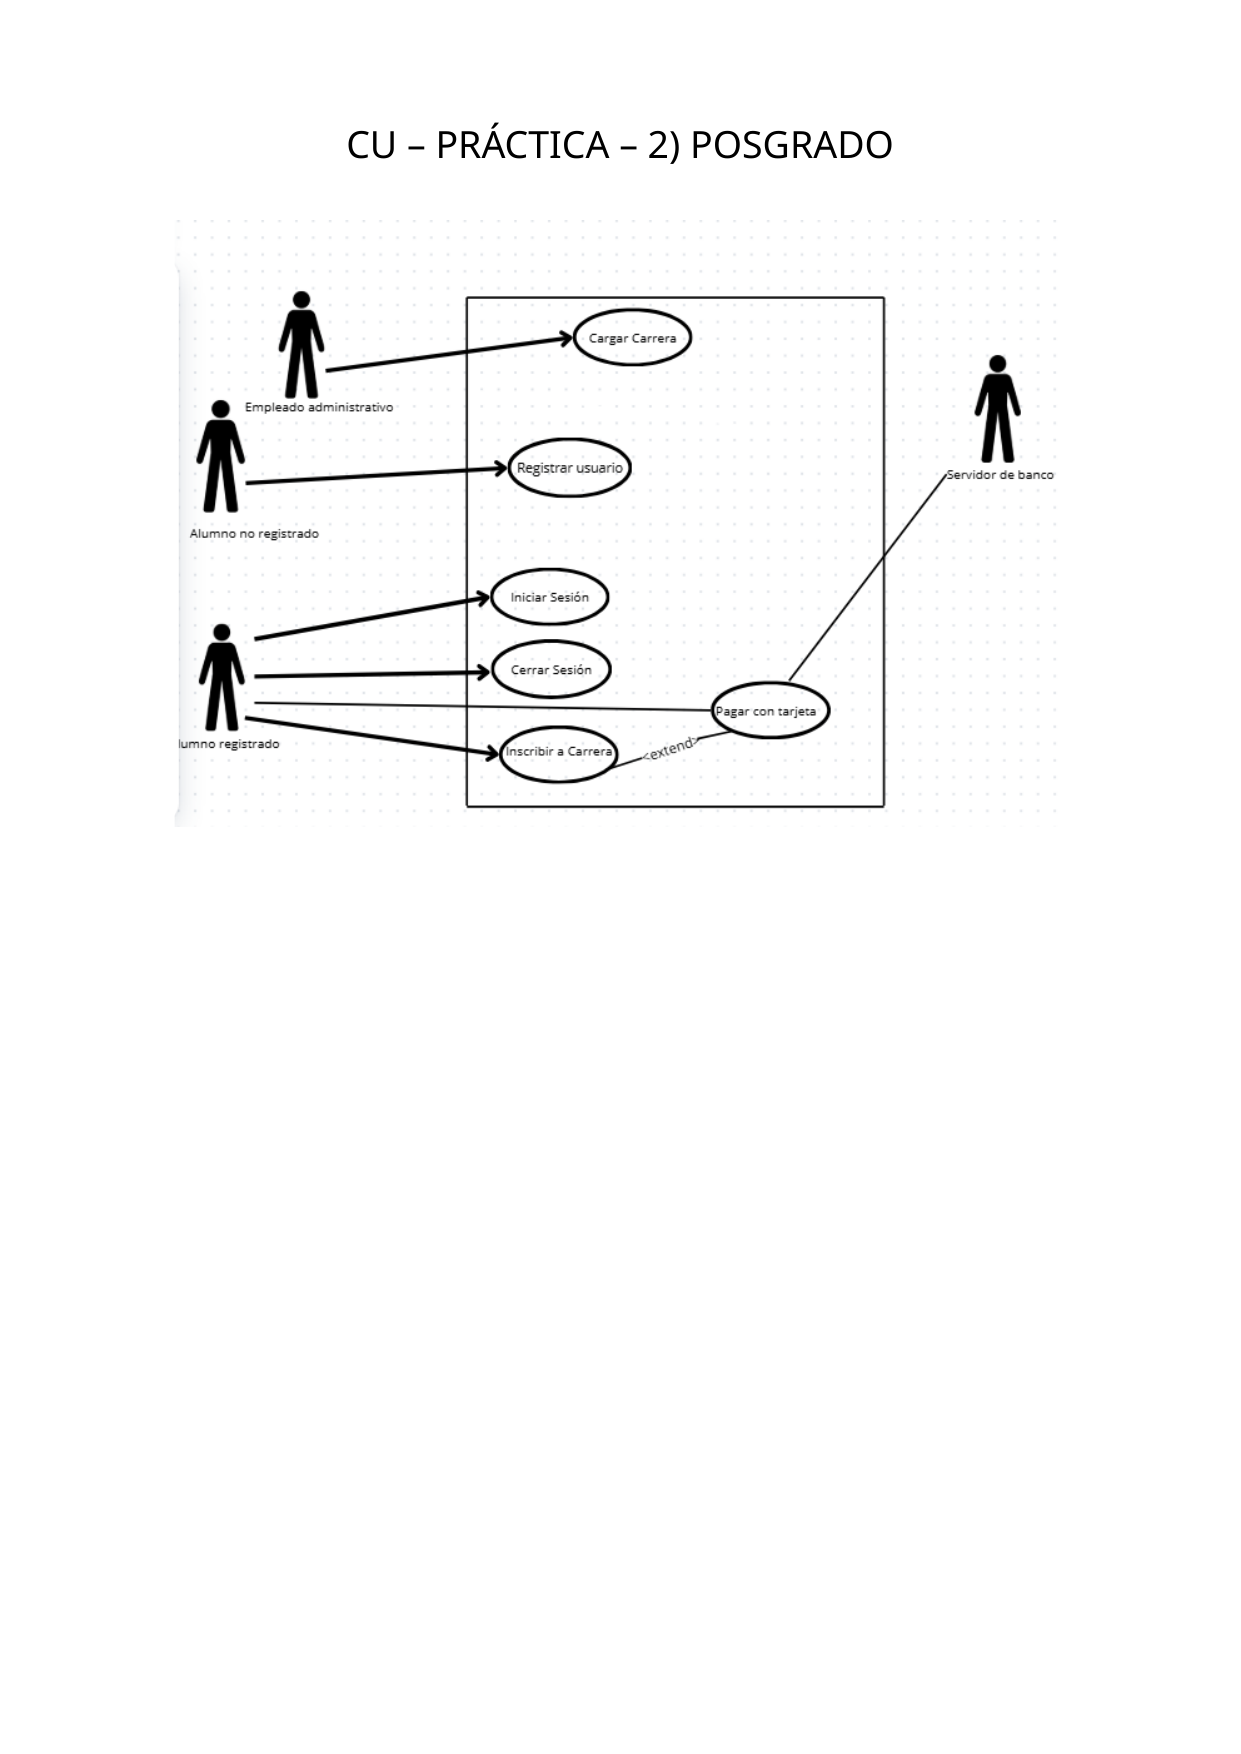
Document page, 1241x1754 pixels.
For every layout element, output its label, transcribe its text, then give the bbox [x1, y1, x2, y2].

text CU – PRÁCTICA – 2) POSGRADO [118, 118, 1122, 169]
picture [174, 220, 1066, 827]
